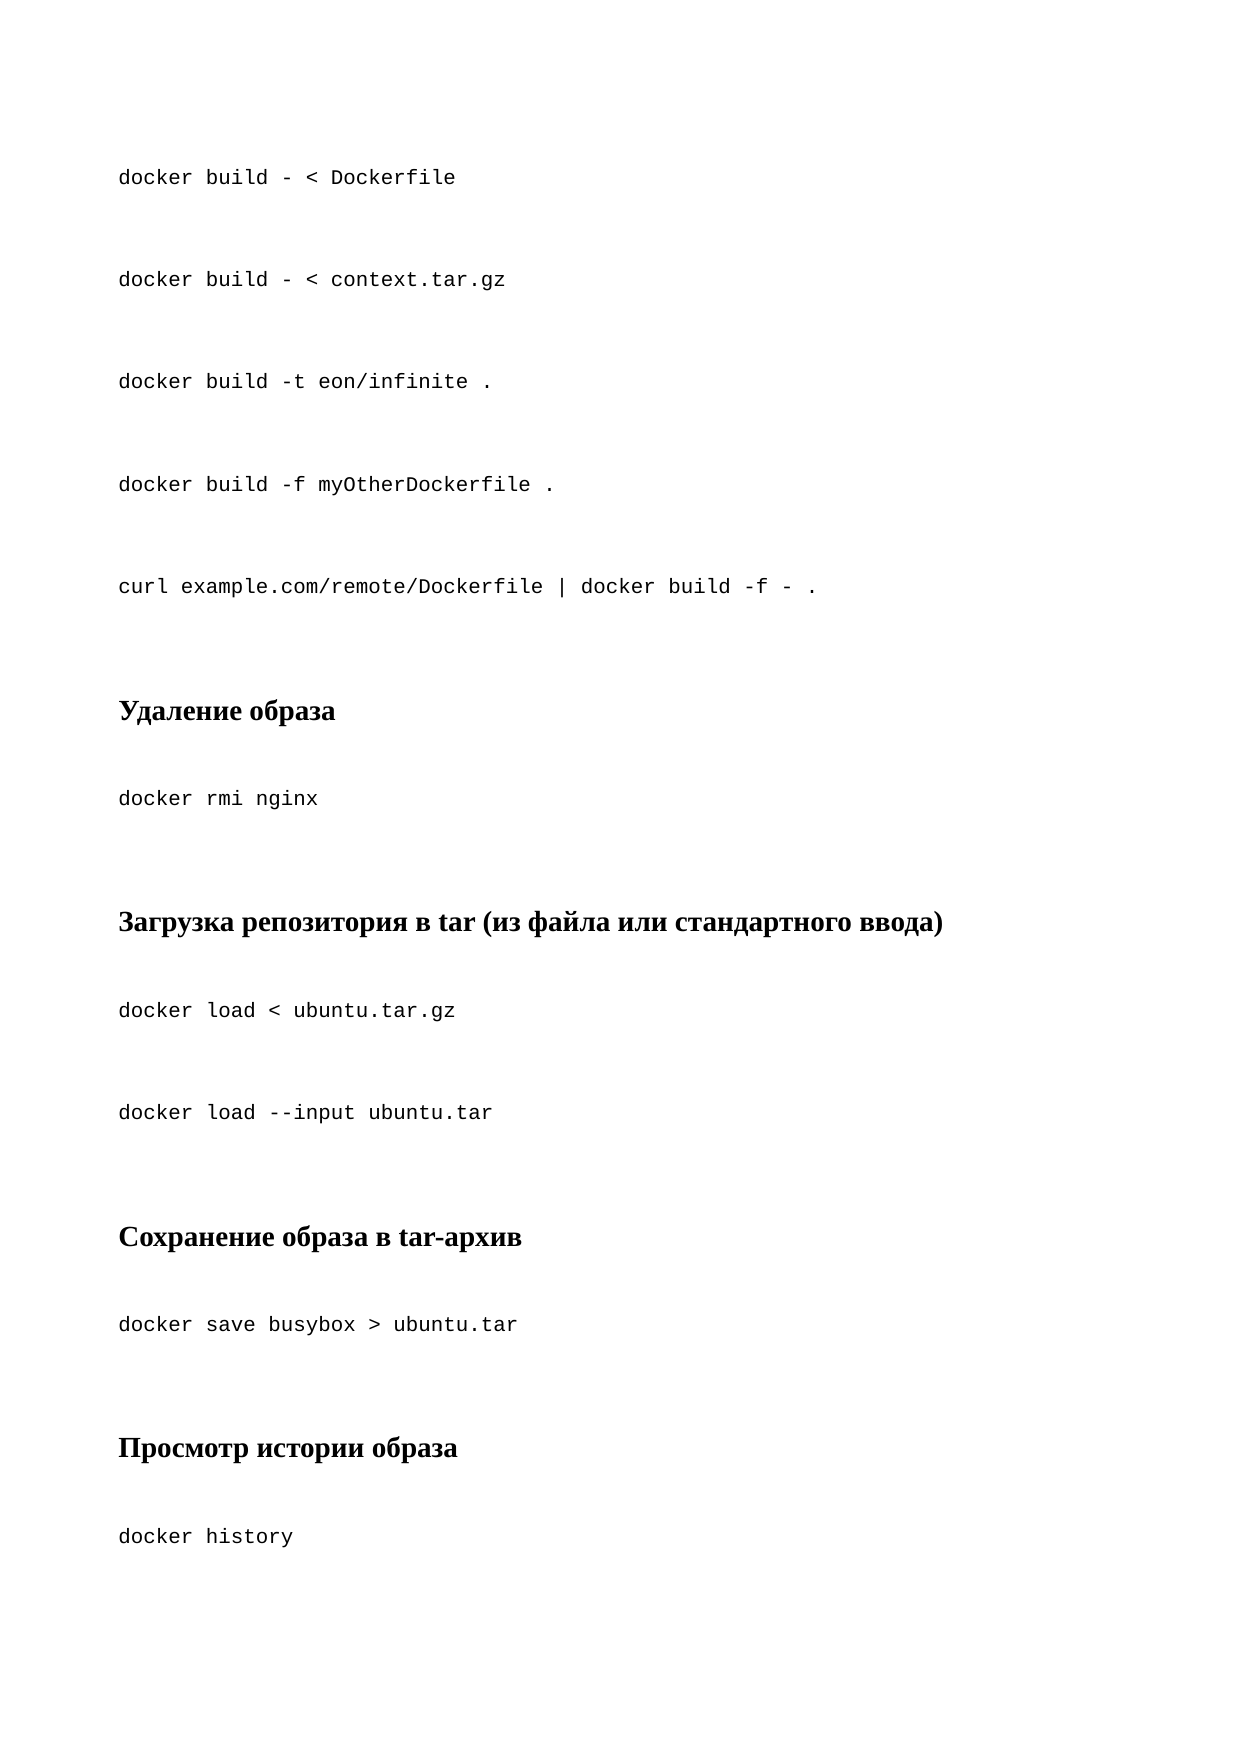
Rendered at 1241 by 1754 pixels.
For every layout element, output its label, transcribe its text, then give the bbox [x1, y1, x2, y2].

text curl example.com/remote/Dockerfile | docker build -f - . [118, 576, 1122, 599]
text docker build -t eon/infinite . [118, 372, 1122, 395]
subtitle Сохранение образа в tar-архив [118, 1219, 1122, 1252]
text docker build -f myOtherDockerfile . [118, 474, 1122, 497]
text docker history [118, 1526, 1122, 1549]
text docker rmi nginx [118, 788, 1122, 811]
text docker save busybox > ubuntu.tar [118, 1314, 1122, 1337]
subtitle Удаление образа [118, 693, 1122, 726]
subtitle Загрузка репозитория в tar (из файла или стандартного ввода) [118, 904, 1122, 938]
text docker build - < context.tar.gz [118, 269, 1122, 293]
text docker load --input ubuntu.tar [118, 1102, 1122, 1126]
subtitle Просмотр истории образа [118, 1431, 1122, 1464]
text docker load < ubuntu.tar.gz [118, 1000, 1122, 1023]
text docker build - < Dockerfile [118, 167, 1122, 191]
